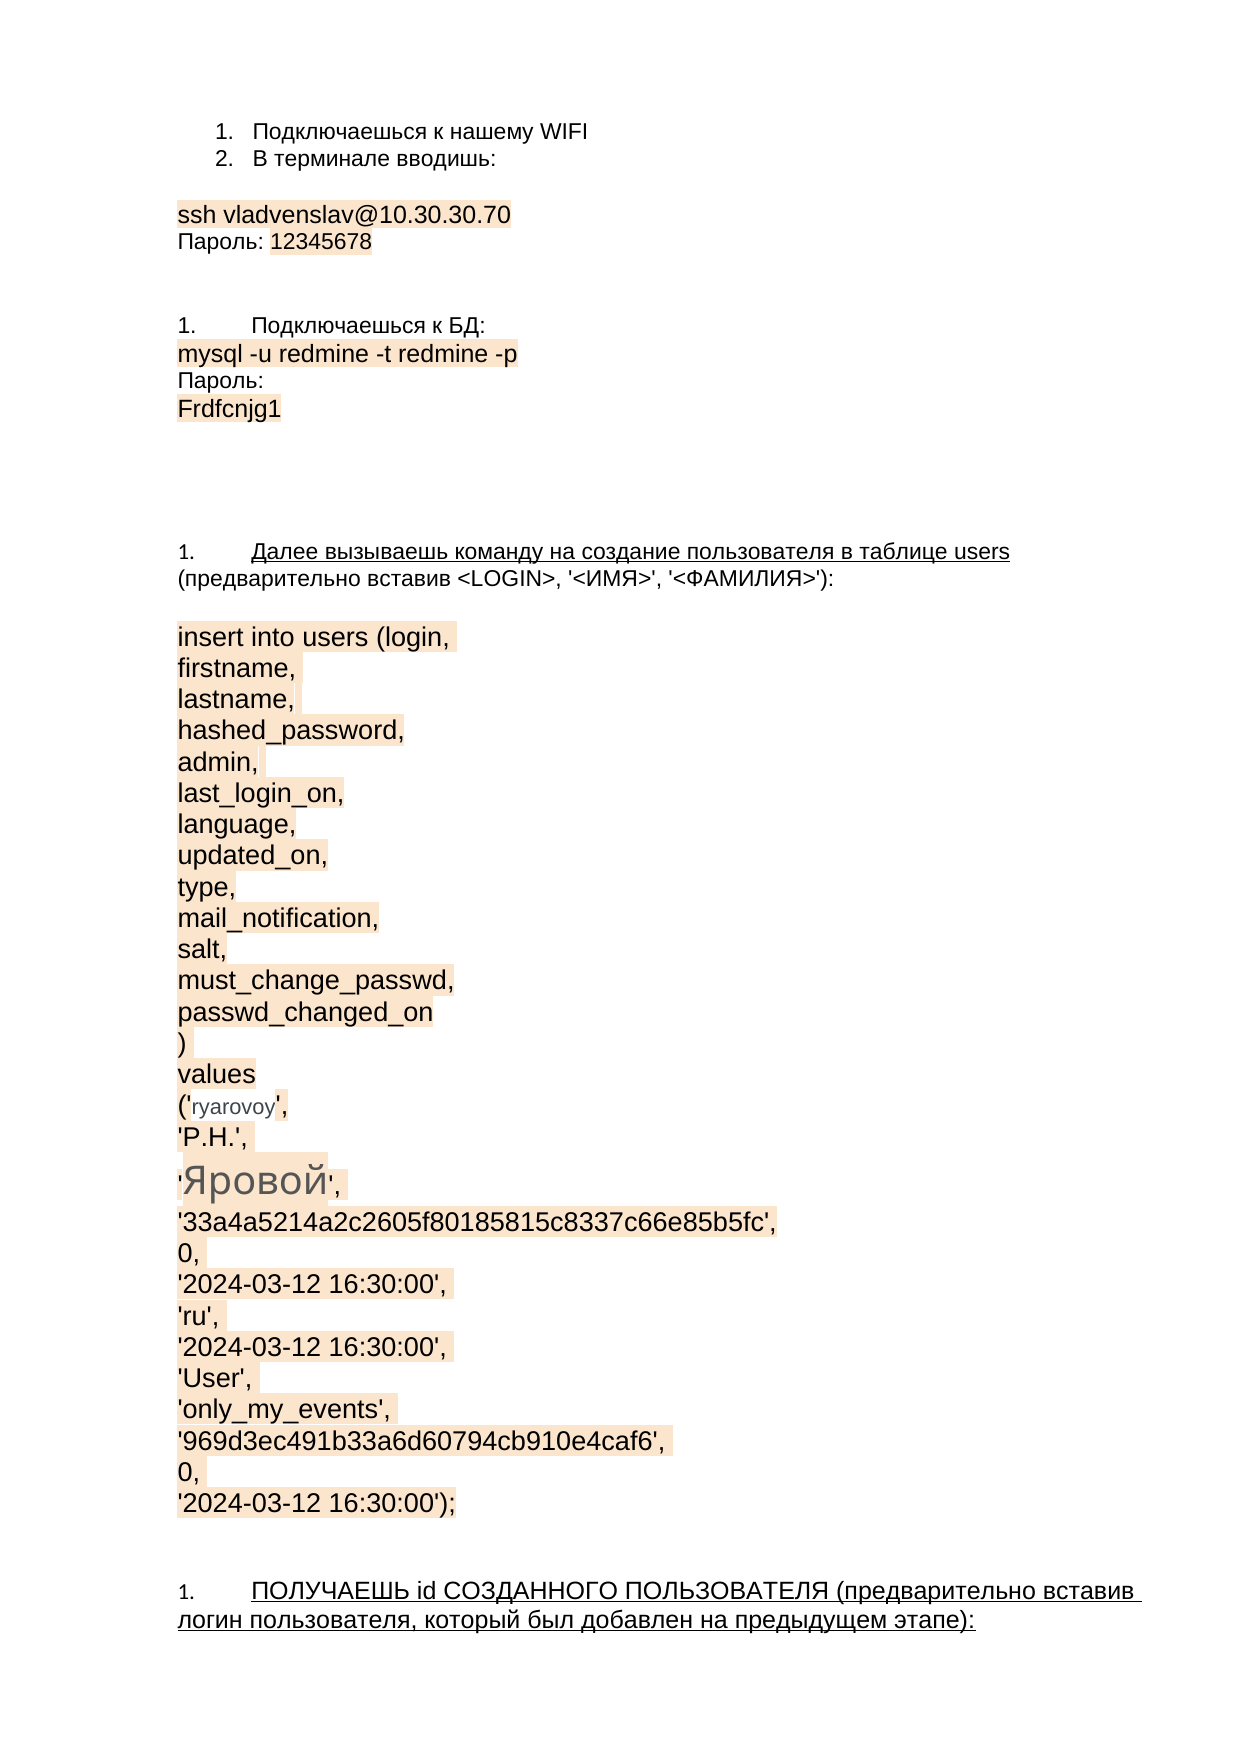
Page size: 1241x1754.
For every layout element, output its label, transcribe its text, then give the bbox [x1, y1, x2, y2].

text '2024-03-12 16:30:00', [177, 1331, 1152, 1362]
text must_change_passwd, [177, 964, 1152, 996]
text '2024-03-12 16:30:00', [177, 1268, 1152, 1299]
text insert into users (login, [177, 621, 1152, 652]
text Пароль: [177, 367, 1152, 394]
text 'only_my_events', [177, 1393, 1152, 1424]
list Подключаешься к нашему WIFI [215, 118, 1152, 144]
text mysql -u redmine -t redmine -p [177, 338, 1152, 367]
text '33a4a5214a2c2605f80185815c8337c66e85b5fc', [177, 1206, 1152, 1237]
text lastname, [177, 683, 1152, 714]
text Frdfcnjg1 [177, 394, 1152, 422]
text admin, [177, 746, 1152, 777]
text 'User', [177, 1362, 1152, 1393]
list В терминале вводишь: [215, 144, 1152, 171]
text Пароль: 12345678 [177, 228, 1152, 255]
text firstname, [177, 652, 1152, 683]
text language, [177, 808, 1152, 839]
text type, [177, 871, 1152, 902]
text '969d3ec491b33a6d60794cb910e4caf6', [177, 1424, 1152, 1456]
text ('ryarovoy', [177, 1089, 1152, 1121]
text salt, [177, 933, 1152, 964]
text ssh vladvenslav@10.30.30.70 [177, 199, 1152, 228]
text 'ru', [177, 1299, 1152, 1331]
text 0, [177, 1456, 1152, 1487]
text ) [177, 1027, 1152, 1058]
text mail_notification, [177, 902, 1152, 933]
list Далее вызываешь команду на создание пользователя в таблице users (предварительно вставив <LOGIN>, '<ИМЯ>', '<ФАМИЛИЯ>'): [177, 537, 1152, 592]
text hashed_password, [177, 714, 1152, 746]
text updated_on, [177, 839, 1152, 871]
list Подключаешься к БД: [177, 312, 1152, 338]
text 'Яровой', [177, 1152, 1152, 1206]
text values [177, 1058, 1152, 1089]
list ПОЛУЧАЕШЬ id СОЗДАННОГО ПОЛЬЗОВАТЕЛЯ (предварительно вставив логин пользователя, который был добавлен на предыдущем этапе): [177, 1576, 1152, 1634]
text passwd_changed_on [177, 996, 1152, 1027]
text '2024-03-12 16:30:00'); [177, 1487, 1152, 1518]
text 'Р.Н.', [177, 1121, 1152, 1152]
text last_login_on, [177, 777, 1152, 808]
text 0, [177, 1237, 1152, 1268]
